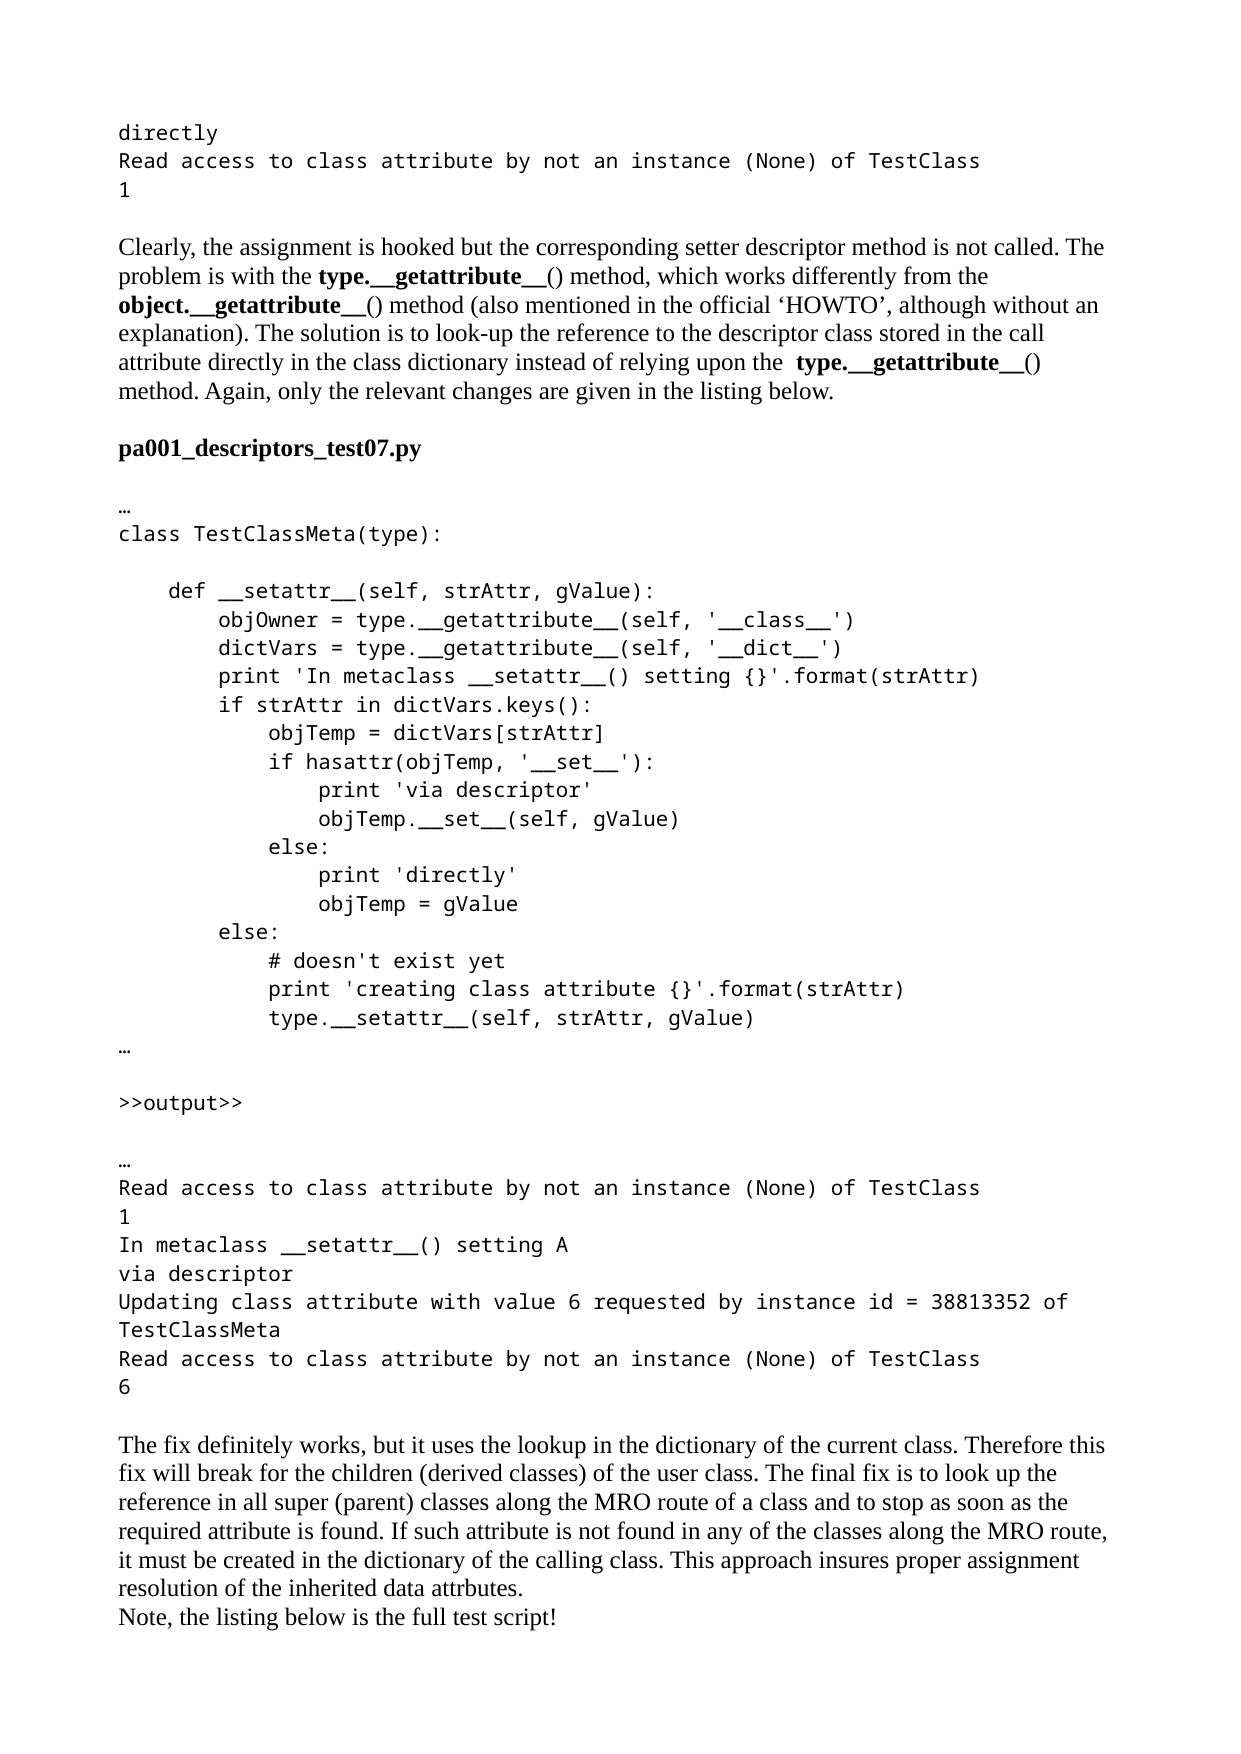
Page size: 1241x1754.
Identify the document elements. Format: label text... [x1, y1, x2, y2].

text print 'creating class attribute {}'.format(strAttr) [118, 974, 1122, 1003]
text else: [118, 832, 1122, 861]
text Read access to class attribute by not an instance (None) of TestClass [118, 1344, 1122, 1372]
text In metaclass __setattr__() setting A [118, 1230, 1122, 1259]
text Note, the listing below is the full test script! [118, 1602, 1122, 1631]
text objTemp.__set__(self, gValue) [118, 804, 1122, 832]
text if strAttr in dictVars.keys(): [118, 690, 1122, 718]
text … [118, 491, 1122, 519]
text … [118, 1145, 1122, 1173]
text print 'directly' [118, 861, 1122, 889]
text objTemp = gValue [118, 889, 1122, 917]
text objOwner = type.__getattribute__(self, '__class__') [118, 605, 1122, 633]
text type.__setattr__(self, strAttr, gValue) [118, 1003, 1122, 1031]
text >>output>> [118, 1088, 1122, 1117]
text … [118, 1031, 1122, 1060]
text via descriptor [118, 1259, 1122, 1287]
text if hasattr(objTemp, '__set__'): [118, 747, 1122, 775]
text Clearly, the assignment is hooked but the corresponding setter descriptor method is not called. The problem is with the type.__getattribute__() method, which works differently from the object.__getattribute__() method (also mentioned in the official ‘HOWTO’, although without an explanation). The solution is to look-up the reference to the descriptor class stored in the call attribute directly in the class dictionary instead of relying upon the type.__getattribute__() method. Again, only the relevant changes are given in the listing below. [118, 232, 1122, 405]
text class TestClassMeta(type): [118, 519, 1122, 548]
text print 'In metaclass __setattr__() setting {}'.format(strAttr) [118, 662, 1122, 690]
text Read access to class attribute by not an instance (None) of TestClass [118, 147, 1122, 175]
text def __setattr__(self, strAttr, gValue): [118, 576, 1122, 605]
text The fix definitely works, but it uses the lookup in the dictionary of the current class. Therefore this fix will break for the children (derived classes) of the user class. The final fix is to look up the reference in all super (parent) classes along the MRO route of a class and to stop as soon as the required attribute is found. If such attribute is not found in any of the classes along the MRO route, it must be created in the dictionary of the calling class. This approach insures proper assignment resolution of the inherited data attrbutes. [118, 1430, 1122, 1602]
text objTemp = dictVars[strAttr] [118, 718, 1122, 747]
text 1 [118, 175, 1122, 203]
text directly [118, 118, 1122, 147]
text 6 [118, 1372, 1122, 1401]
text 1 [118, 1202, 1122, 1230]
text Updating class attribute with value 6 requested by instance id = 38813352 of TestClassMeta [118, 1287, 1122, 1344]
text Read access to class attribute by not an instance (None) of TestClass [118, 1173, 1122, 1202]
text else: [118, 917, 1122, 946]
text pa001_descriptors_test07.py [118, 433, 1122, 462]
text # doesn't exist yet [118, 946, 1122, 974]
text print 'via descriptor' [118, 775, 1122, 804]
text dictVars = type.__getattribute__(self, '__dict__') [118, 633, 1122, 662]
